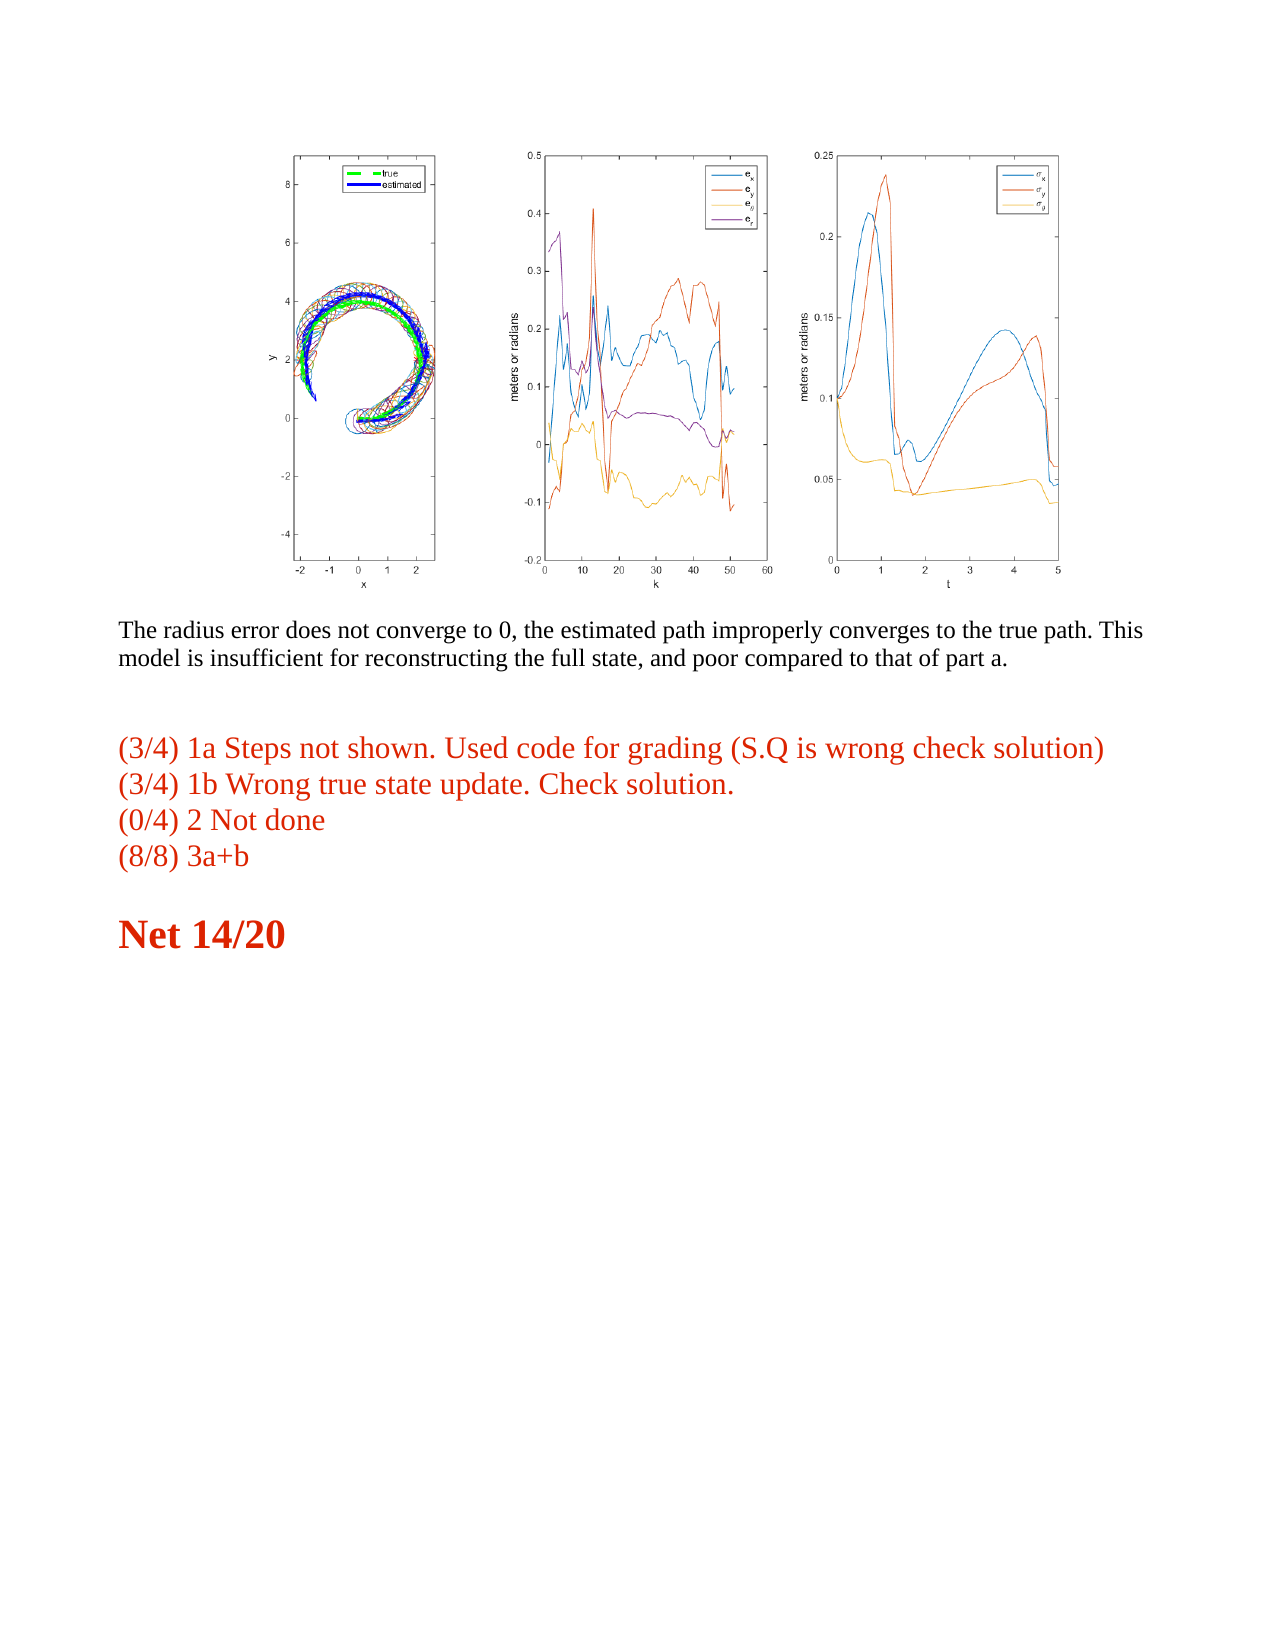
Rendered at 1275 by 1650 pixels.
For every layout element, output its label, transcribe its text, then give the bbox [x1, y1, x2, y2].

text (0/4) 2 Not done [118, 802, 1157, 837]
text Net 14/20 [118, 909, 1157, 957]
text (3/4) 1b Wrong true state update. Check solution. [118, 766, 1157, 802]
text The radius error does not converge to 0, the estimated path improperly converges to the true path. This model is insufficient for reconstructing the full state, and poor compared to that of part a. [118, 615, 1157, 672]
text (8/8) 3a+b [118, 837, 1157, 873]
text (3/4) 1a Steps not shown. Used code for grading (S.Q is wrong check solution) [118, 730, 1157, 766]
